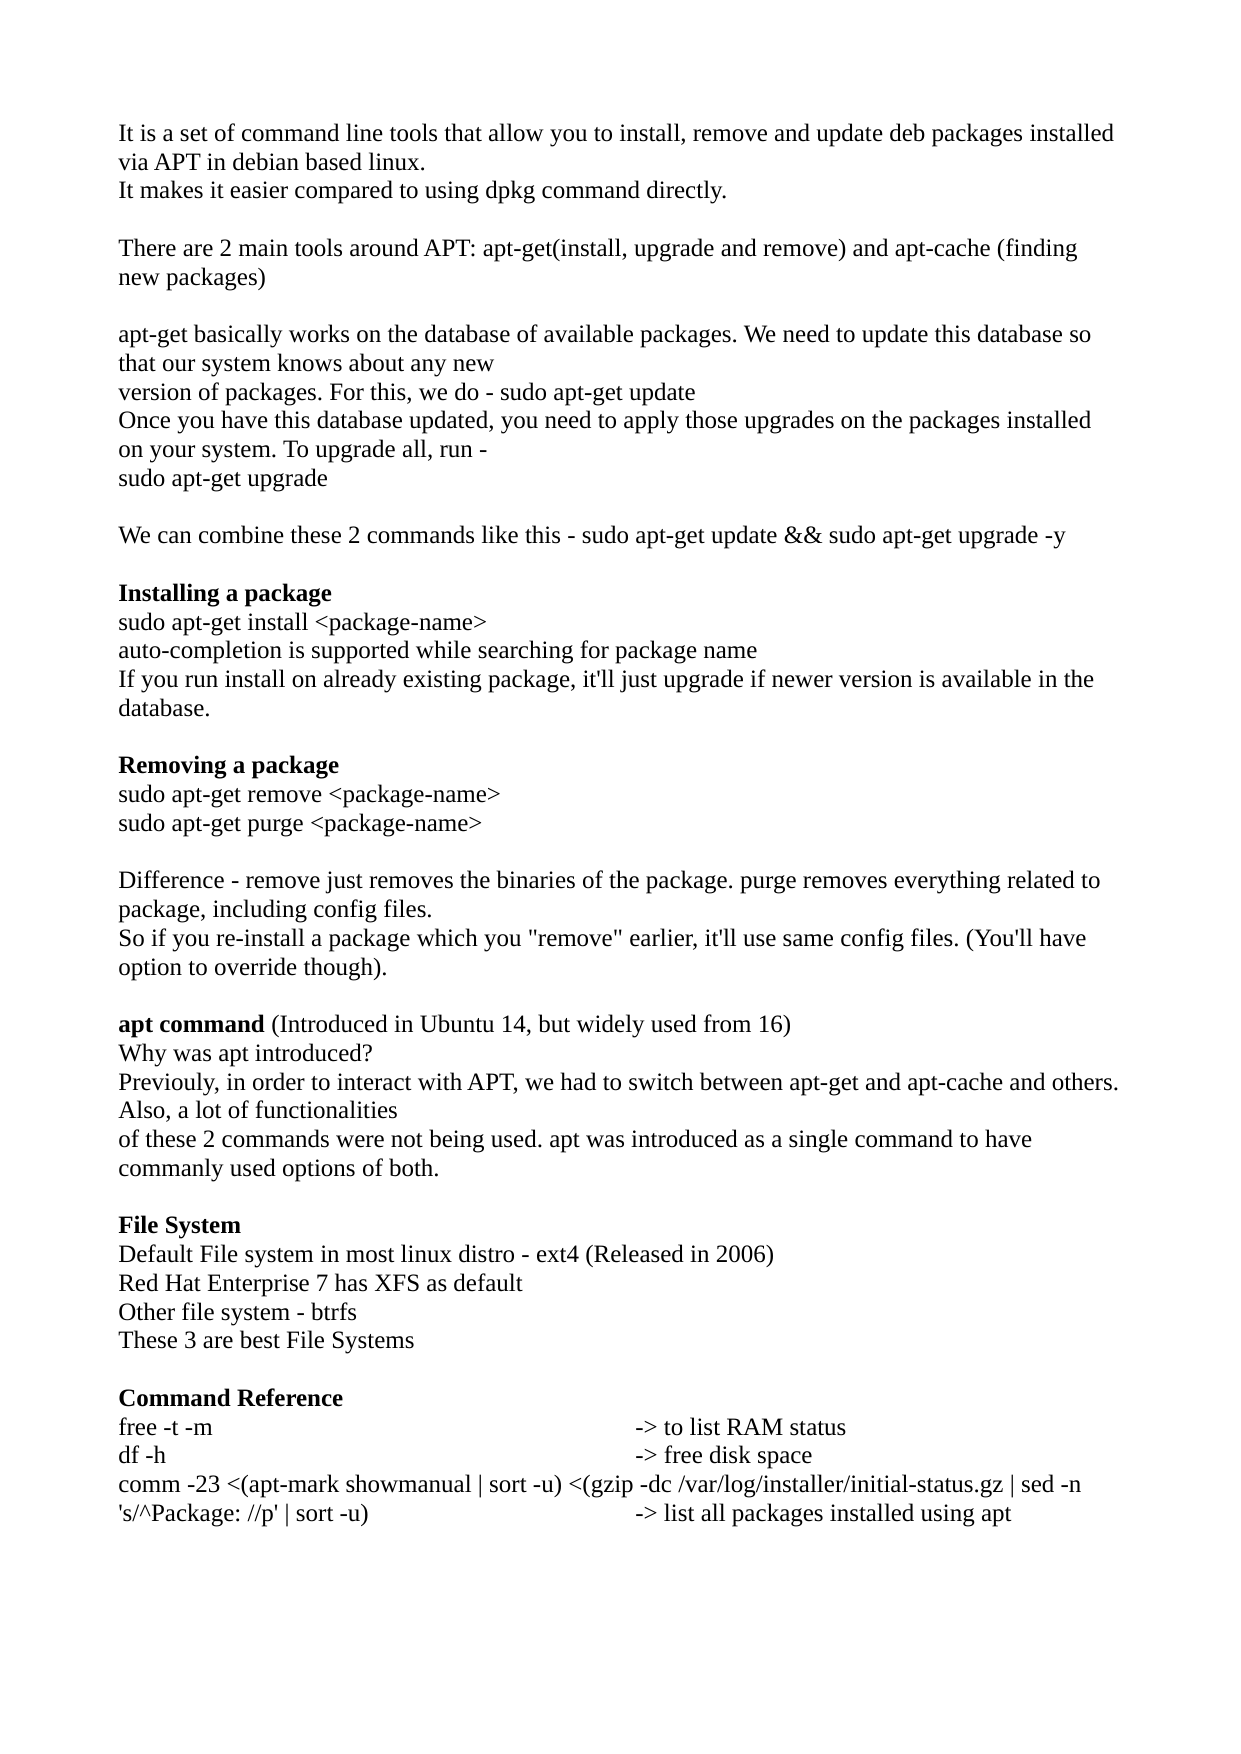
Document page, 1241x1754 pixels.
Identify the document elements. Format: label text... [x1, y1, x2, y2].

text auto-completion is supported while searching for package name [118, 636, 1122, 664]
text So if you re-install a package which you "remove" earlier, it'll use same config files. (You'll have option to override though). [118, 923, 1122, 981]
text File System [118, 1211, 1122, 1239]
text Once you have this database updated, you need to apply those upgrades on the packages installed on your system. To upgrade all, run - [118, 406, 1122, 463]
text of these 2 commands were not being used. apt was introduced as a single command to have commanly used options of both. [118, 1124, 1122, 1182]
text apt command (Introduced in Ubuntu 14, but widely used from 16) [118, 1009, 1122, 1038]
text There are 2 main tools around APT: apt-get(install, upgrade and remove) and apt-cache (finding new packages) [118, 233, 1122, 291]
text Previouly, in order to interact with APT, we had to switch between apt-get and apt-cache and others. Also, a lot of functionalities [118, 1067, 1122, 1124]
text df -h -> free disk space [118, 1441, 1122, 1469]
text Difference - remove just removes the binaries of the package. purge removes everything related to package, including config files. [118, 866, 1122, 923]
text It makes it easier compared to using dpkg command directly. [118, 176, 1122, 204]
text sudo apt-get remove <package-name> [118, 779, 1122, 808]
text comm -23 <(apt-mark showmanual | sort -u) <(gzip -dc /var/log/installer/initial-status.gz | sed -n 's/^Package: //p' | sort -u) -> list all packages installed using apt [118, 1469, 1122, 1527]
text Other file system - btrfs [118, 1297, 1122, 1326]
text We can combine these 2 commands like this - sudo apt-get update && sudo apt-get upgrade -y [118, 521, 1122, 549]
text Default File system in most linux distro - ext4 (Released in 2006) [118, 1239, 1122, 1268]
text These 3 are best File Systems [118, 1326, 1122, 1354]
text It is a set of command line tools that allow you to install, remove and update deb packages installed via APT in debian based linux. [118, 118, 1122, 176]
text Command Reference [118, 1383, 1122, 1412]
text Red Hat Enterprise 7 has XFS as default [118, 1268, 1122, 1297]
text free -t -m -> to list RAM status [118, 1412, 1122, 1441]
text sudo apt-get upgrade [118, 463, 1122, 492]
text sudo apt-get purge <package-name> [118, 808, 1122, 837]
text sudo apt-get install <package-name> [118, 607, 1122, 636]
text Installing a package [118, 578, 1122, 607]
text Removing a package [118, 751, 1122, 779]
text apt-get basically works on the database of available packages. We need to update this database so that our system knows about any new [118, 319, 1122, 377]
text version of packages. For this, we do - sudo apt-get update [118, 377, 1122, 406]
text Why was apt introduced? [118, 1038, 1122, 1067]
text If you run install on already existing package, it'll just upgrade if newer version is available in the database. [118, 664, 1122, 722]
